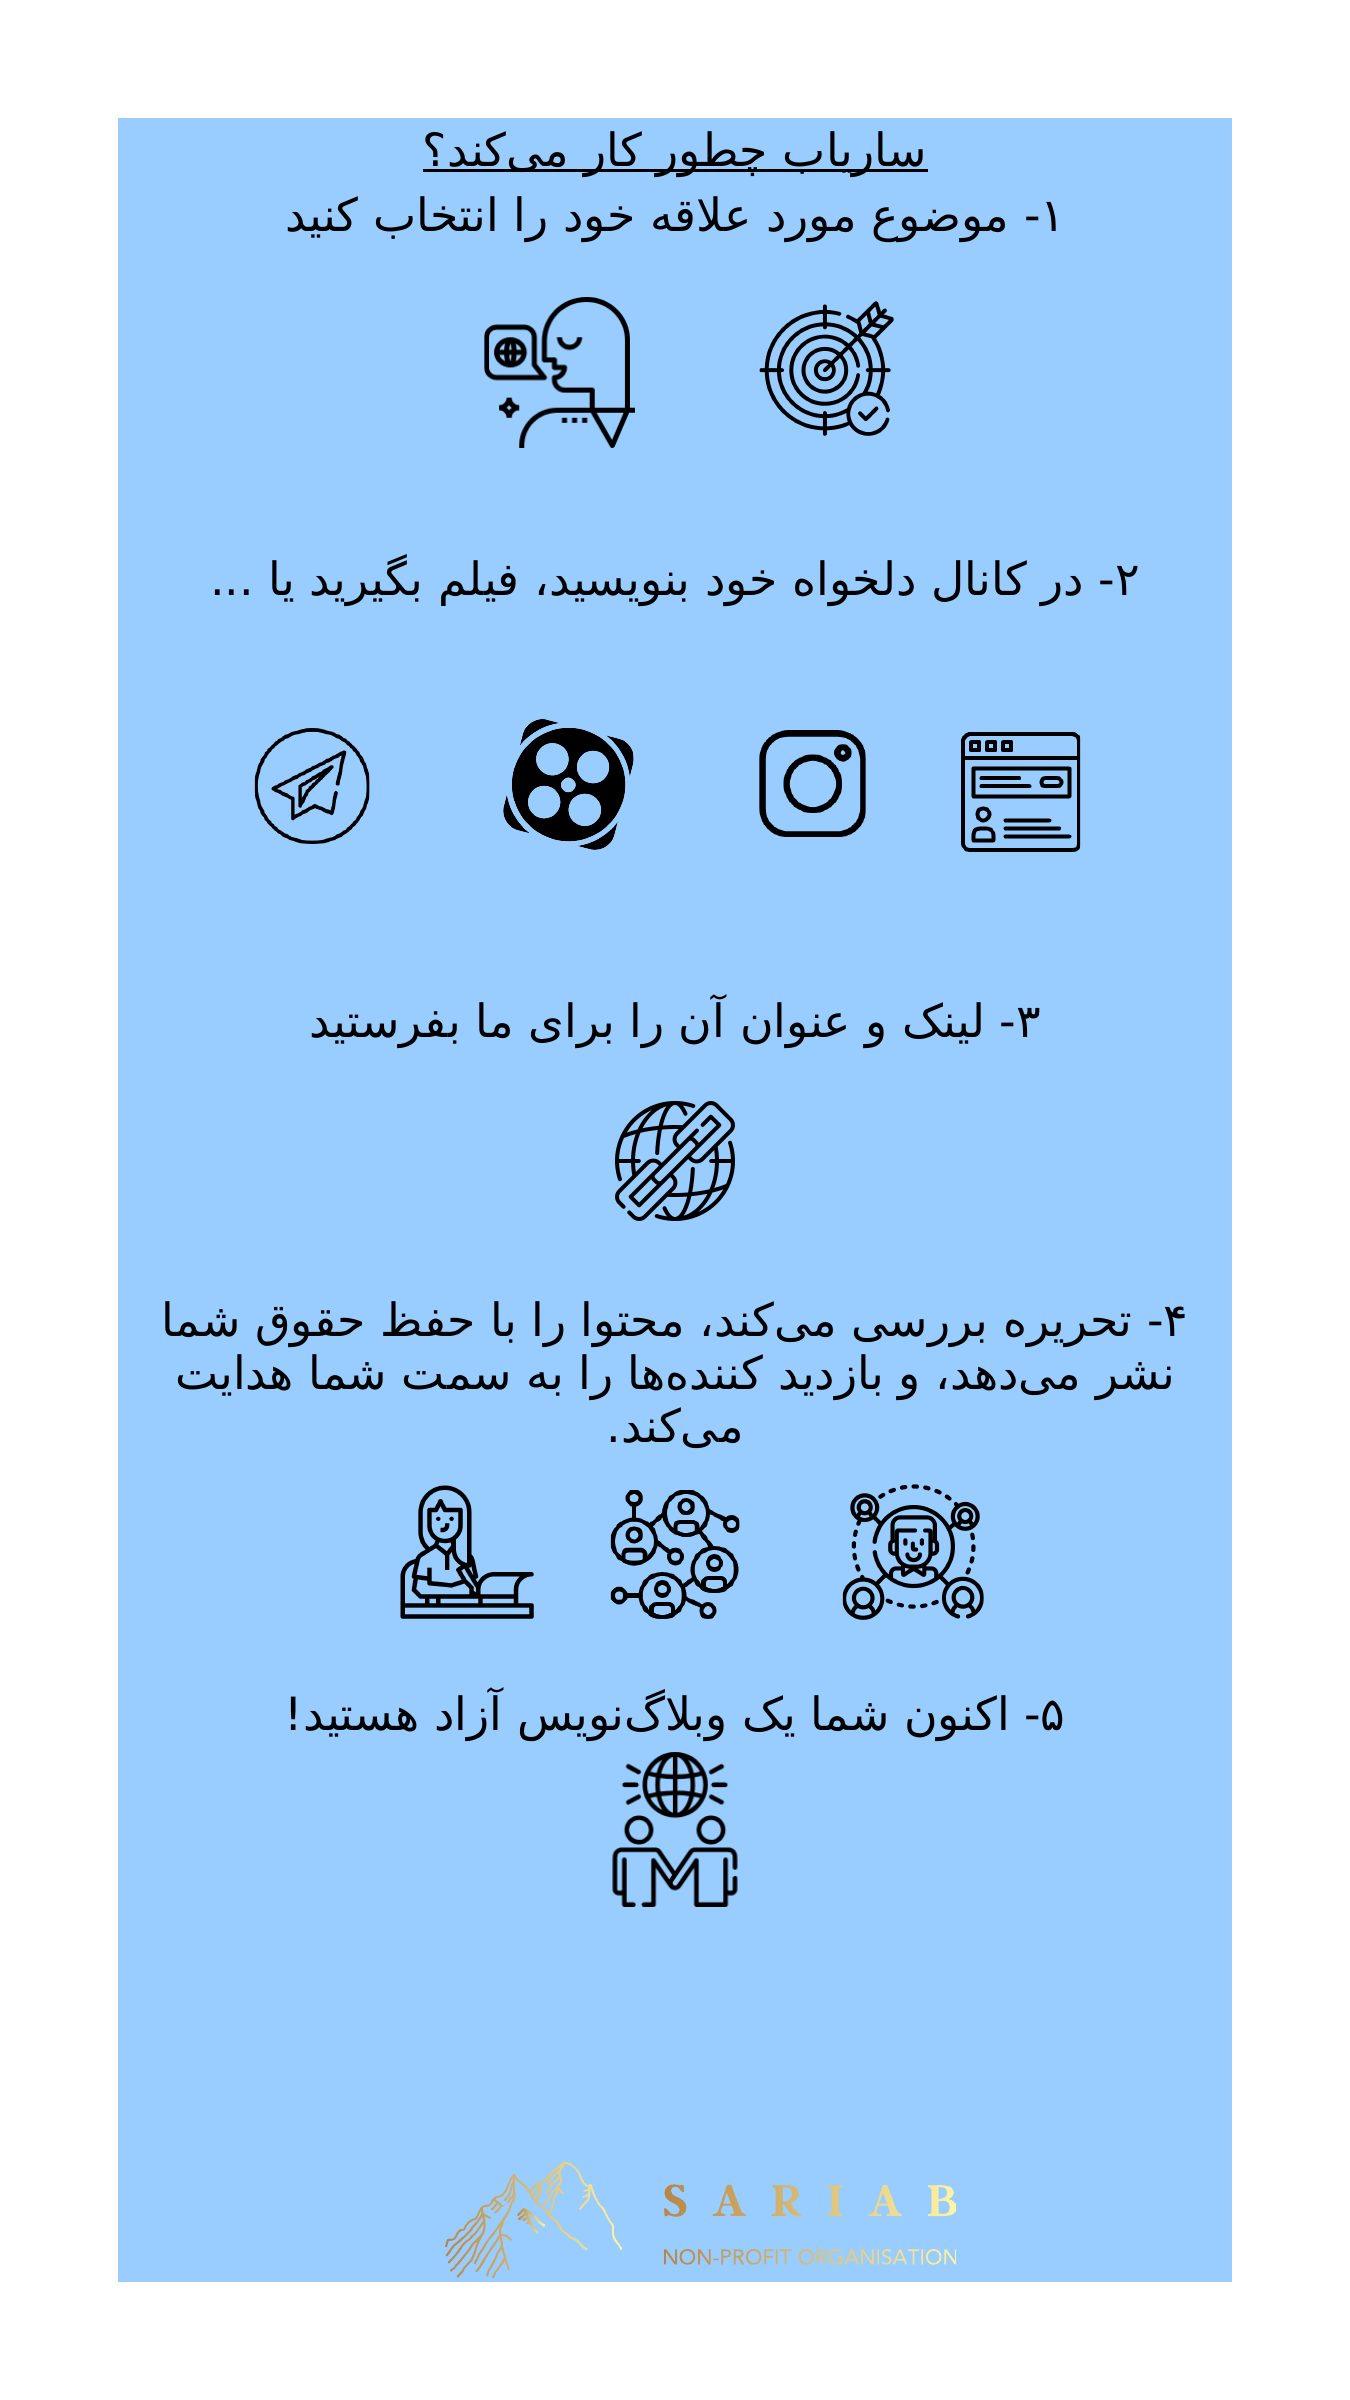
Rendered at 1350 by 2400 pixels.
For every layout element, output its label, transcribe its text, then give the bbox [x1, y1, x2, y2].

picture [842, 1481, 984, 1623]
table_cell ۲- در کانال دلخواه خود بنویسید، فیلم بگیرید یا ... [118, 547, 1232, 611]
picture [611, 1097, 739, 1225]
picture [759, 730, 866, 837]
picture [396, 1481, 538, 1623]
table_cell ۴- تحریره بررسی می‌کند، محتوا را با حفظ حقوق شما نشر می‌دهد، و بازدید کننده‌ها را به سمت شما هدایت می‌کند. [118, 1288, 1232, 1459]
table_cell ۵- اکنون شما یک وبلاگ‌نویس آزاد هستید! [118, 1682, 1232, 1747]
table_cell [118, 1459, 1232, 1682]
picture [484, 297, 635, 448]
picture [610, 1490, 740, 1619]
picture [598, 1752, 752, 1907]
table_header ساریاب چطور کار می‌کند؟ [118, 118, 1232, 183]
table_cell ۱- موضوع مورد علاقه خود را انتخاب کنید [118, 183, 1232, 248]
picture [503, 719, 634, 850]
picture [254, 728, 370, 844]
table_cell [118, 1054, 1232, 1288]
table_cell [118, 1747, 1232, 1970]
picture [759, 301, 894, 436]
picture [961, 732, 1081, 852]
table_cell ۳- لینک و عنوان آن را برای ما بفرستید [118, 989, 1232, 1054]
table_cell [118, 611, 1232, 989]
table_cell [118, 248, 1232, 547]
